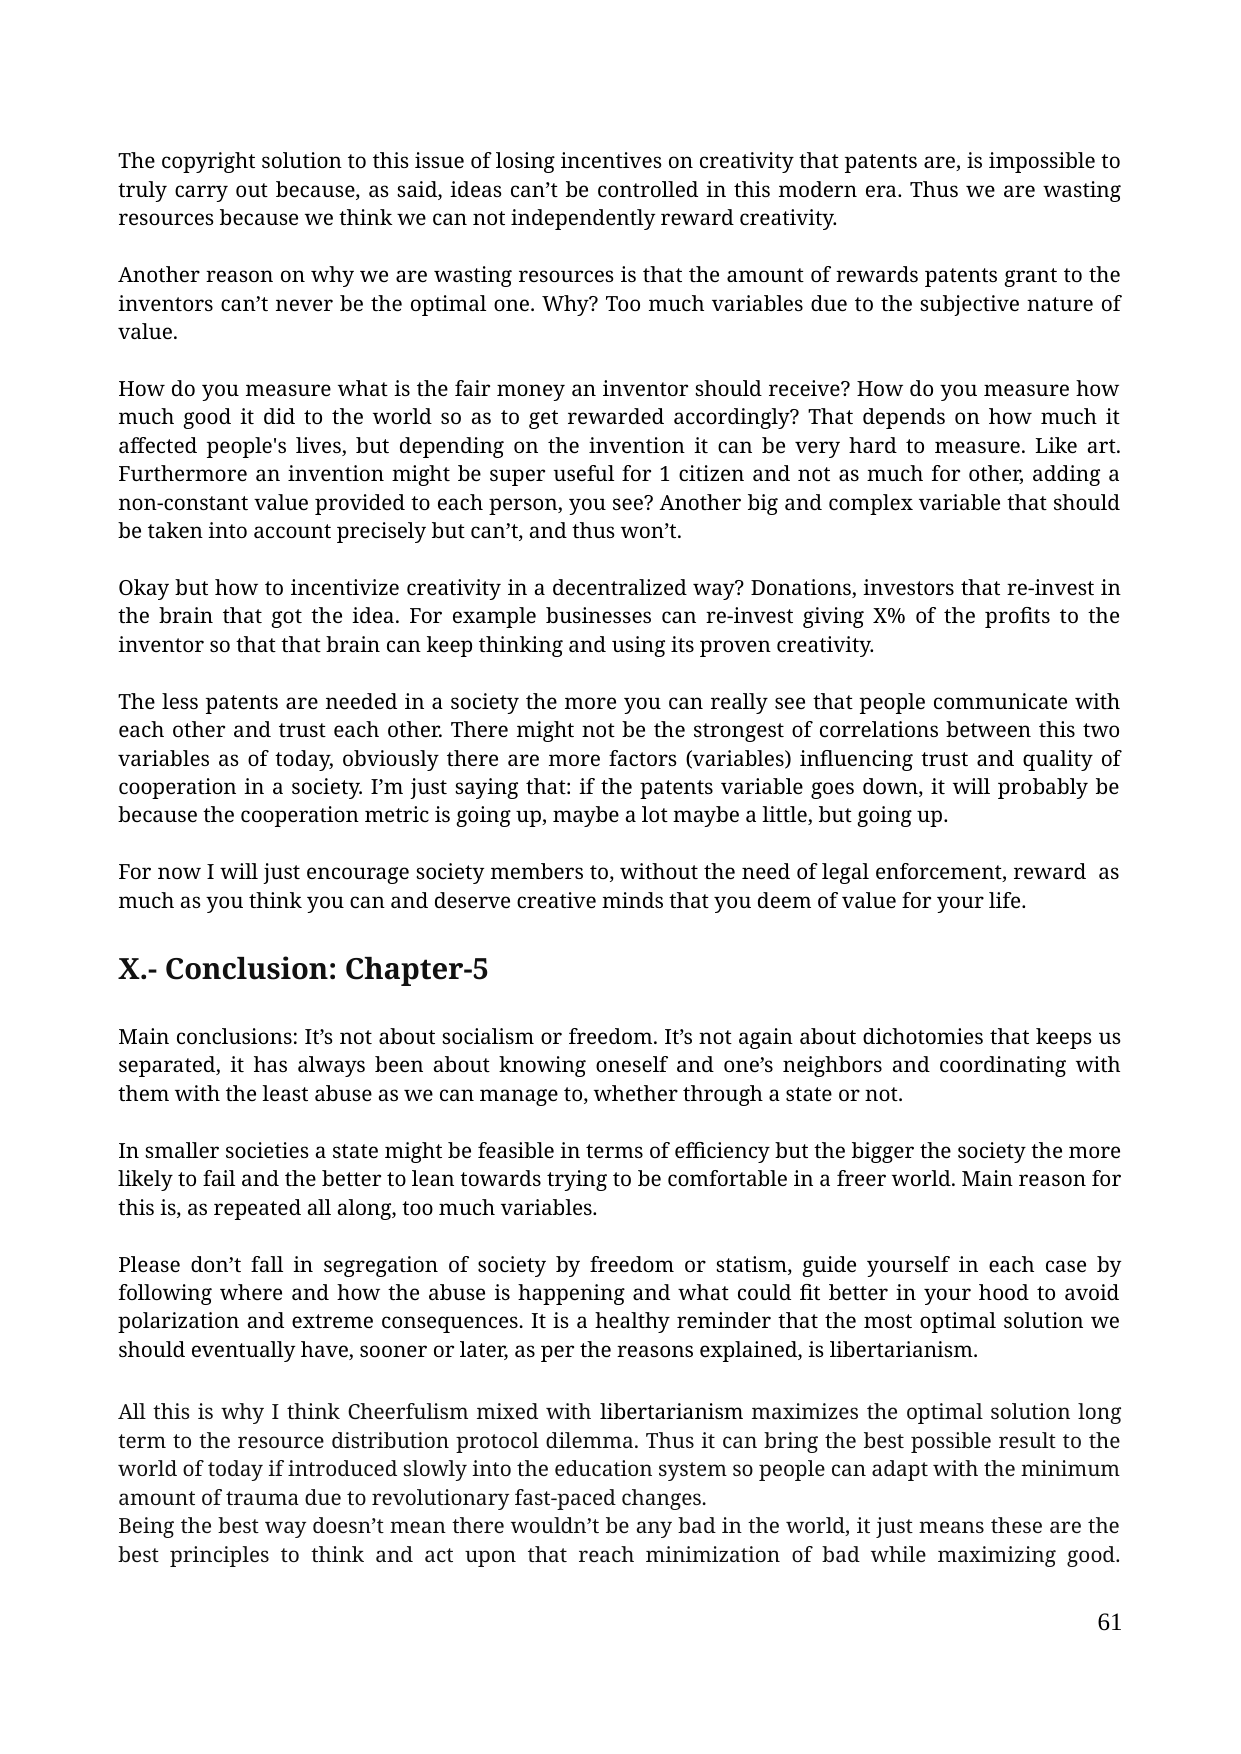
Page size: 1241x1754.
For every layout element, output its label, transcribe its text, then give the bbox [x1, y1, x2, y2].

text All this is why I think Cheerfulism mixed with libertarianism maximizes the optimal solution long term to the resource distribution protocol dilemma. Thus it can bring the best possible result to the world of today if introduced slowly into the education system so people can adapt with the minimum amount of trauma due to revolutionary fast-paced changes. [118, 1397, 1122, 1511]
text How do you measure what is the fair money an inventor should receive? How do you measure how much good it did to the world so as to get rewarded accordingly? That depends on how much it affected people's lives, but depending on the invention it can be very hard to measure. Like art. Furthermore an invention might be super useful for 1 citizen and not as much for other, adding a non-constant value provided to each person, you see? Another big and complex variable that should be taken into account precisely but can’t, and thus won’t. [118, 374, 1122, 545]
text Another reason on why we are wasting resources is that the amount of rewards patents grant to the inventors can’t never be the optimal one. Why? Too much variables due to the subjective nature of value. [118, 260, 1122, 346]
text Okay but how to incentivize creativity in a decentralized way? Donations, investors that re-invest in the brain that got the idea. For example businesses can re-invest giving X% of the profits to the inventor so that that brain can keep thinking and using its proven creativity. [118, 573, 1122, 658]
text The less patents are needed in a society the more you can really see that people communicate with each other and trust each other. There might not be the strongest of correlations between this two variables as of today, obviously there are more factors (variables) influencing trust and quality of cooperation in a society. I’m just saying that: if the patents variable goes down, it will probably be because the cooperation metric is going up, maybe a lot maybe a little, but going up. [118, 687, 1122, 829]
text Being the best way doesn’t mean there wouldn’t be any bad in the world, it just means these are the best principles to think and act upon that reach minimization of bad while maximizing good. [118, 1511, 1122, 1568]
text Main conclusions: It’s not about socialism or freedom. It’s not again about dichotomies that keeps us separated, it has always been about knowing oneself and one’s neighbors and coordinating with them with the least abuse as we can manage to, whether through a state or not. [118, 1022, 1122, 1107]
text In smaller societies a state might be feasible in terms of efficiency but the bigger the society the more likely to fail and the better to lean towards trying to be comfortable in a freer world. Main reason for this is, as repeated all along, too much variables. [118, 1136, 1122, 1221]
text Please don’t fall in segregation of society by freedom or statism, guide yourself in each case by following where and how the abuse is happening and what could fit better in your hood to avoid polarization and extreme consequences. It is a healthy reminder that the most optimal solution we should eventually have, sooner or later, as per the reasons explained, is libertarianism. [118, 1250, 1122, 1363]
text The copyright solution to this issue of losing incentives on creativity that patents are, is impossible to truly carry out because, as said, ideas can’t be controlled in this modern era. Thus we are wasting resources because we think we can not independently reward creativity. [118, 147, 1122, 232]
text X.- Conclusion: Chapter-5 [118, 948, 1122, 988]
text For now I will just encourage society members to, without the need of legal enforcement, reward as much as you think you can and deserve creative minds that you deem of value for your life. [118, 857, 1122, 914]
